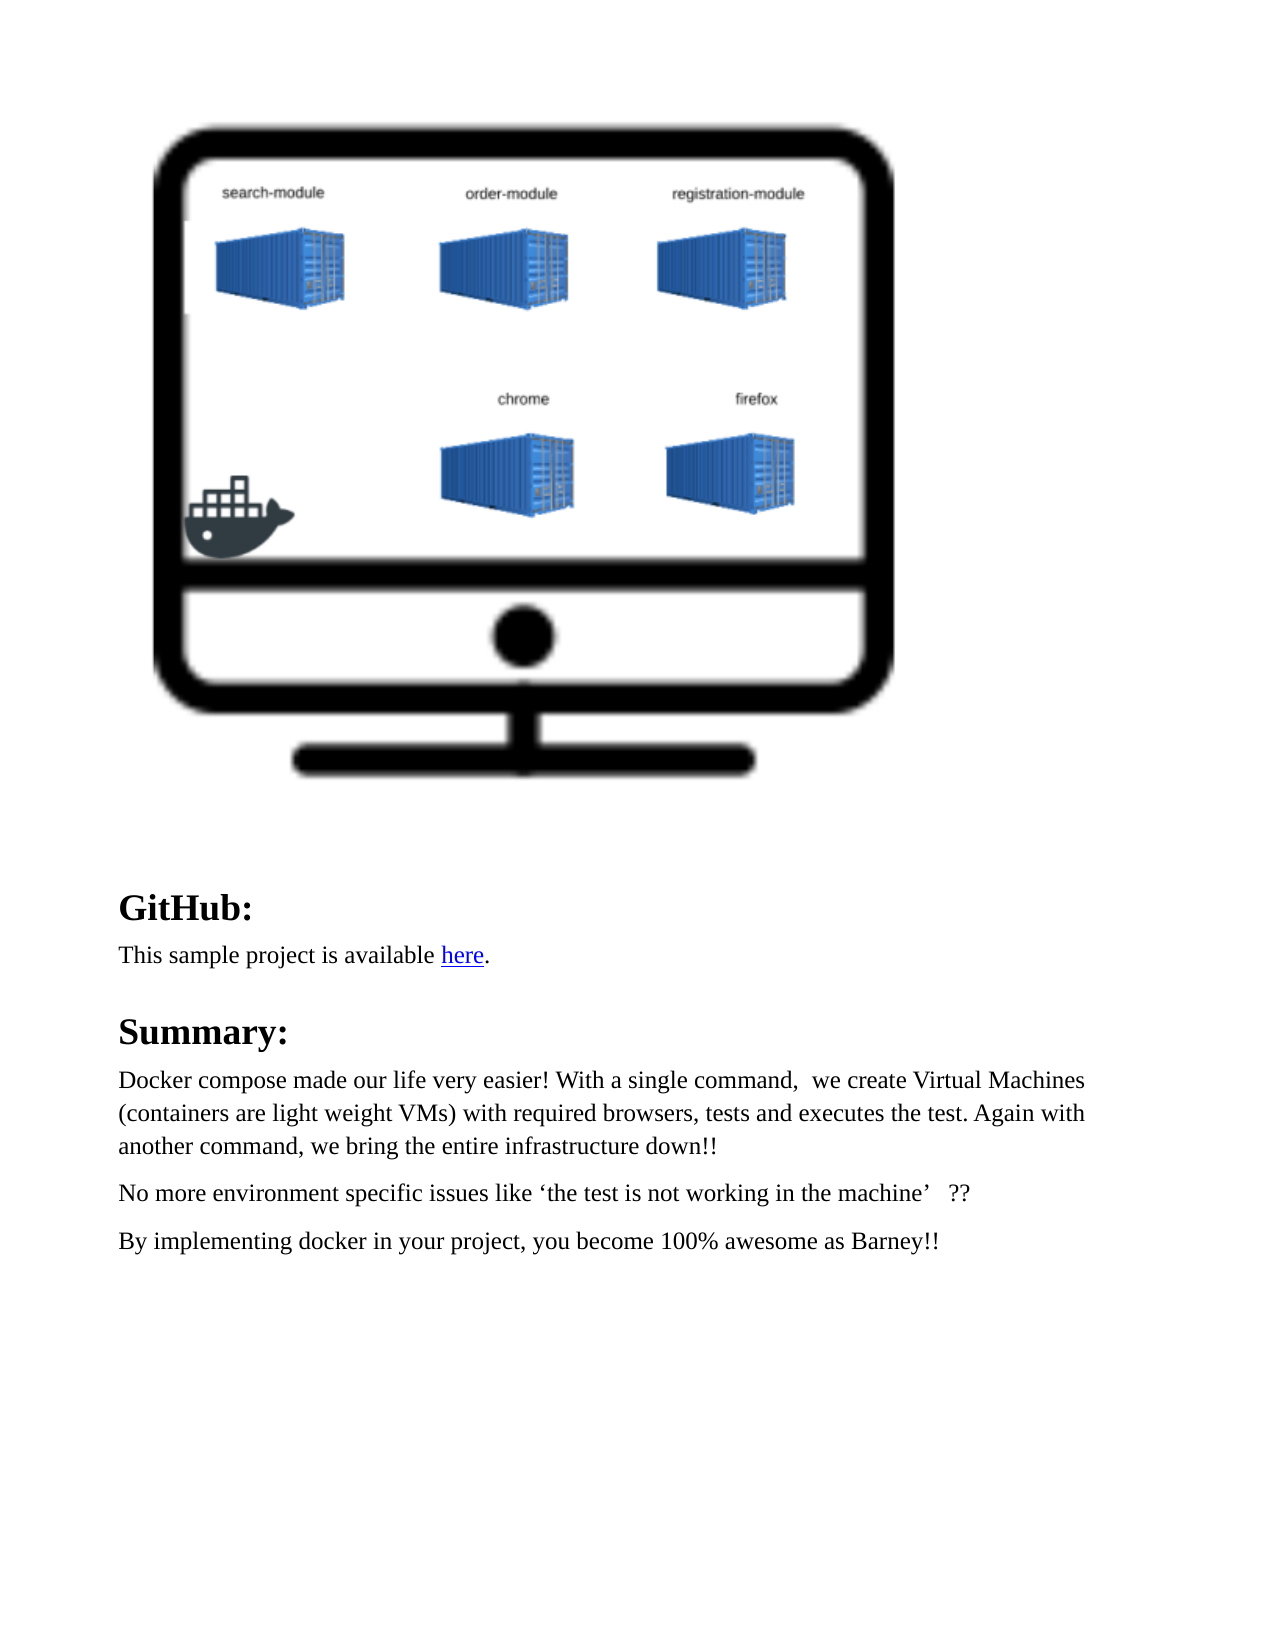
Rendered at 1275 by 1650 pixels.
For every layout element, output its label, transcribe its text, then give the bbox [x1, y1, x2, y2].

text Docker compose made our life very easier! With a single command, we create Virtual Machines (containers are light weight VMs) with required browsers, tests and executes the test. Again with another command, we bring the entire infrastructure down!! [118, 1065, 1157, 1159]
subtitle Summary: [118, 1009, 1157, 1052]
text No more environment specific issues like ‘the test is not working in the machine’ ?? [118, 1178, 1157, 1207]
picture [118, 118, 931, 804]
text By implementing docker in your project, you become 100% awesome as Barney!! [118, 1226, 1157, 1255]
text This sample project is available here. [118, 941, 1157, 969]
subtitle GitHub: [118, 885, 1157, 928]
